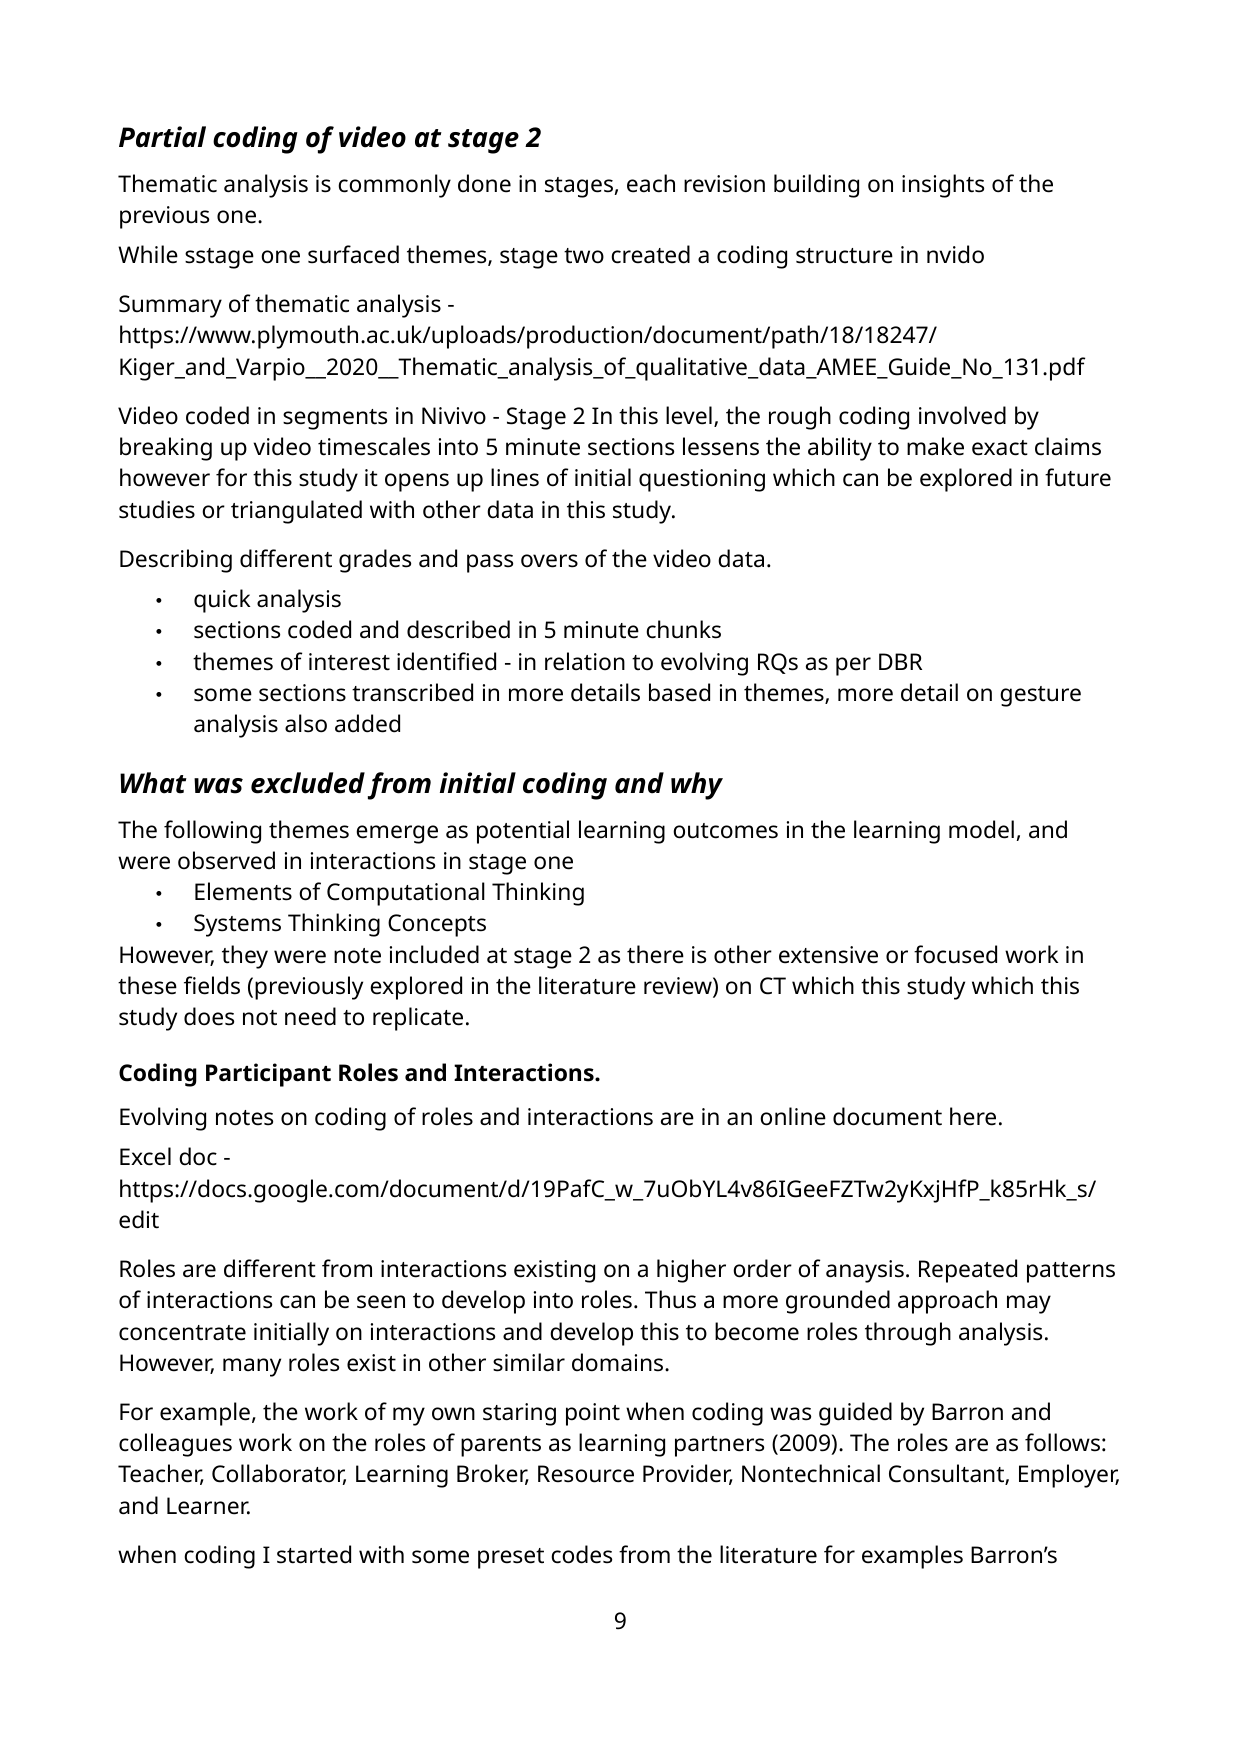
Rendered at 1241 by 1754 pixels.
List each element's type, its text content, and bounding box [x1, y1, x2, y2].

text The following themes emerge as potential learning outcomes in the learning model, and were observed in interactions in stage one [118, 813, 1122, 876]
text However, they were note included at stage 2 as there is other extensive or focused work in these fields (previously explored in the literature review) on CT which this study which this study does not need to replicate. [118, 938, 1122, 1032]
list sections coded and described in 5 minute chunks [156, 614, 1122, 645]
text Excel doc - https://docs.google.com/document/d/19PafC_w_7uObYL4v86IGeeFZTw2yKxjHfP_k85rHk_s/edit [118, 1141, 1122, 1235]
list Elements of Computational Thinking [156, 876, 1122, 907]
text While sstage one surfaced themes, stage two created a coding structure in nvido [118, 239, 1122, 270]
text Describing different grades and pass overs of the video data. [118, 543, 1122, 574]
text Summary of thematic analysis - https://www.plymouth.ac.uk/uploads/production/document/path/18/18247/Kiger_and_Varpio__2020__Thematic_analysis_of_qualitative_data_AMEE_Guide_No_131.pdf [118, 288, 1122, 382]
text when coding I started with some preset codes from the literature for examples Barron’s [118, 1539, 1122, 1570]
subtitle What was excluded from initial coding and why [118, 764, 1122, 801]
text Thematic analysis is commonly done in stages, each revision building on insights of the previous one. [118, 167, 1122, 230]
text Evolving notes on coding of roles and interactions are in an online document here. [118, 1101, 1122, 1132]
subtitle Partial coding of video at stage 2 [118, 118, 1122, 155]
list Systems Thinking Concepts [156, 907, 1122, 938]
list themes of interest identified - in relation to evolving RQs as per DBR [156, 645, 1122, 677]
list some sections transcribed in more details based in themes, more detail on gesture analysis also added [156, 677, 1122, 739]
text Roles are different from interactions existing on a higher order of anaysis. Repeated patterns of interactions can be seen to develop into roles. Thus a more grounded approach may concentrate initially on interactions and develop this to become roles through analysis. However, many roles exist in other similar domains. [118, 1253, 1122, 1378]
text Video coded in segments in Nivivo - Stage 2 In this level, the rough coding involved by breaking up video timescales into 5 minute sections lessens the ability to make exact claims however for this study it opens up lines of initial questioning which can be explored in future studies or triangulated with other data in this study. [118, 400, 1122, 525]
text For example, the work of my own staring point when coding was guided by Barron and colleagues work on the roles of parents as learning partners (2009). The roles are as follows: Teacher, Collaborator, Learning Broker, Resource Provider, Nontechnical Consultant, Employer, and Learner. [118, 1396, 1122, 1521]
subtitle Coding Participant Roles and Interactions. [118, 1057, 1122, 1088]
list quick analysis [156, 583, 1122, 614]
